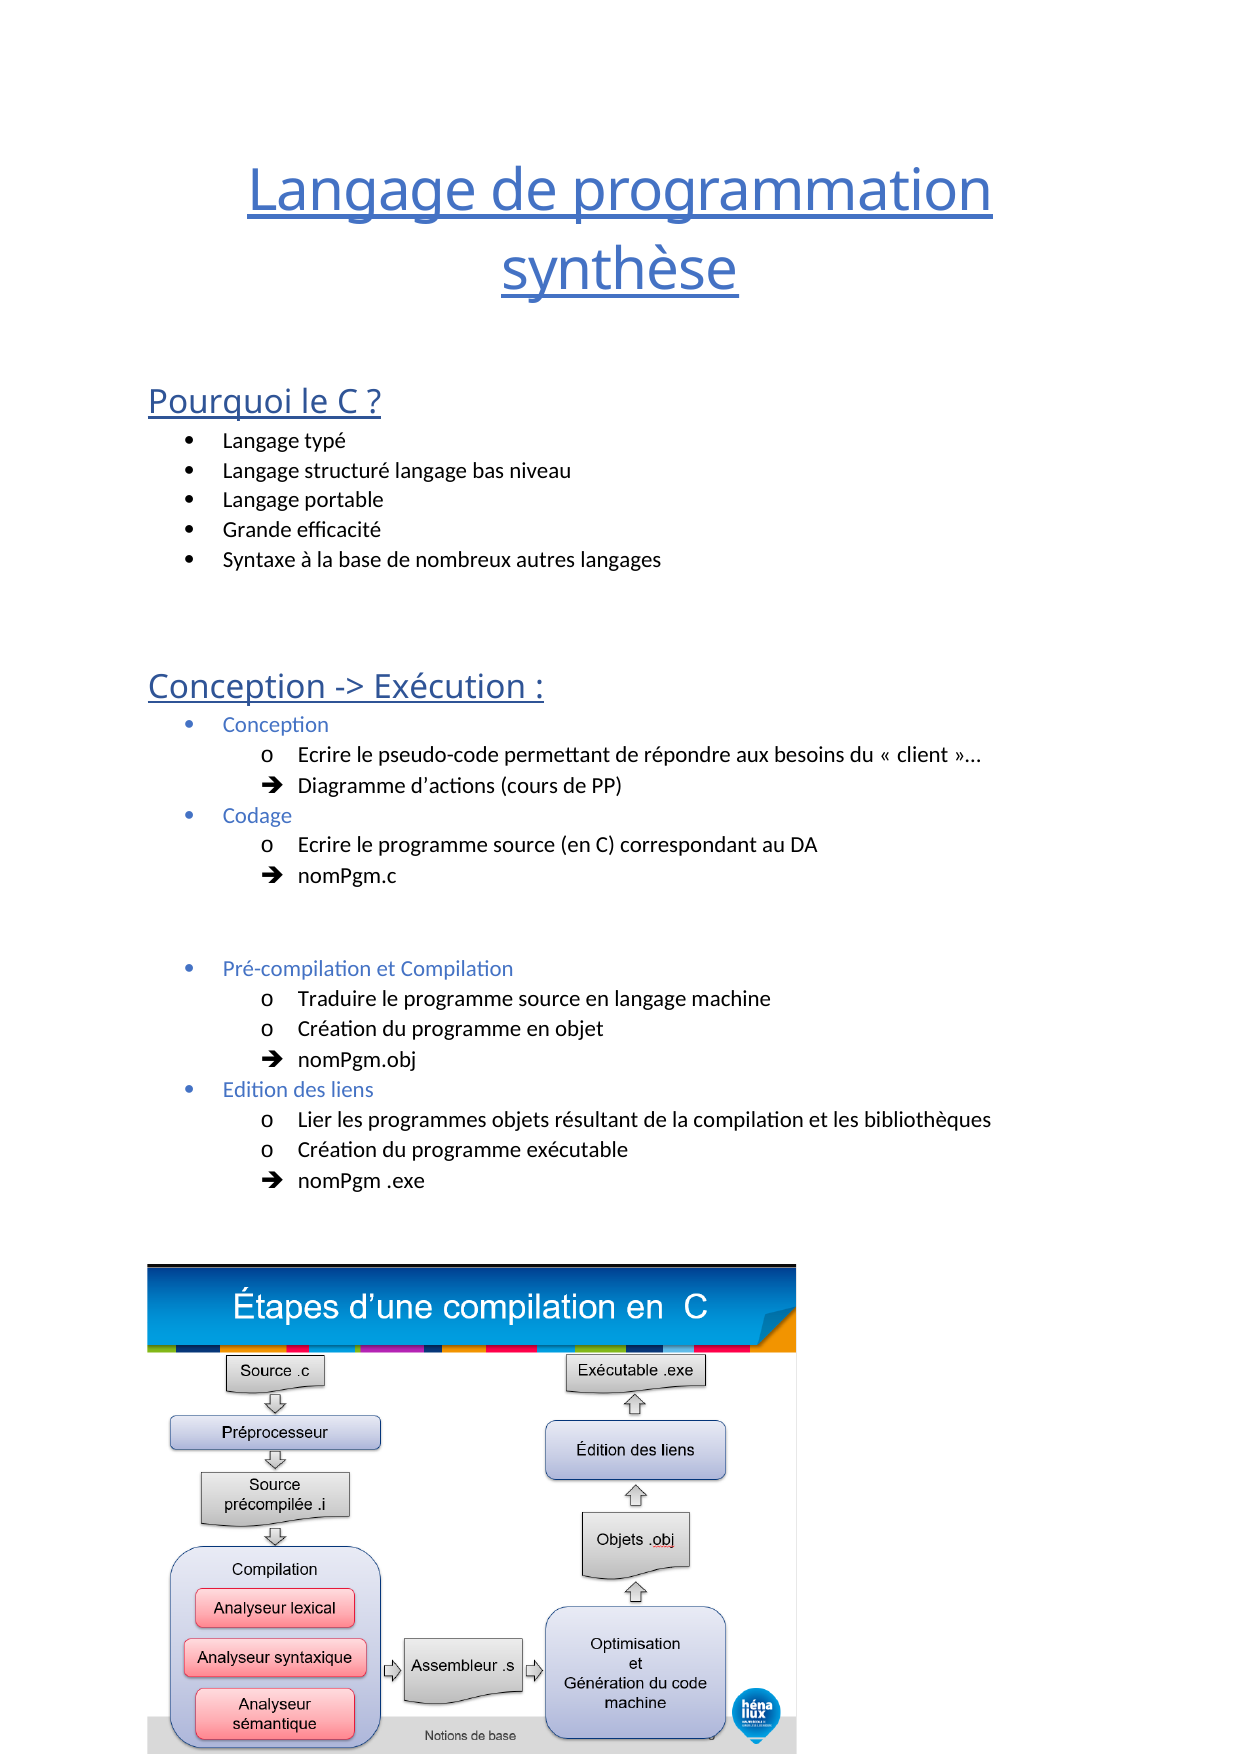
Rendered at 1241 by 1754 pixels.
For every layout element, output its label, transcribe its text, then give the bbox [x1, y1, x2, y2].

list Création du programme exécutable [260, 1136, 1093, 1165]
subtitle Pourquoi le C ? [148, 378, 1093, 423]
list Syntaxe à la base de nombreux autres langages [185, 545, 1093, 573]
list Langage portable [185, 485, 1093, 513]
list Ecrire le programme source (en C) correspondant au DA [260, 831, 1093, 860]
subtitle Etape d’une compilation en C : [797, 1284, 1093, 1329]
text Langage de programmation synthèse [148, 148, 1093, 307]
list Grande efficacité [185, 515, 1093, 543]
list Langage structuré langage bas niveau [185, 456, 1093, 484]
list Ecrire le pseudo-code permettant de répondre aux besoins du « client »… [260, 740, 1093, 769]
list Conception [185, 711, 1093, 739]
list Traduire le programme source en langage machine [260, 984, 1093, 1013]
list Création du programme en objet [260, 1014, 1093, 1044]
subtitle Conception -> Exécution : [148, 662, 1093, 708]
list Langage typé [185, 426, 1093, 454]
list Diagramme d’actions (cours de PP) [260, 771, 1093, 799]
list Lier les programmes objets résultant de la compilation et les bibliothèques [260, 1105, 1093, 1134]
list nomPgm.c [260, 861, 1093, 889]
list Edition des liens [185, 1075, 1093, 1103]
list nomPgm .exe [260, 1166, 1093, 1194]
list Pré-compilation et Compilation [185, 954, 1093, 982]
list nomPgm.obj [260, 1045, 1093, 1073]
list Codage [185, 801, 1093, 829]
